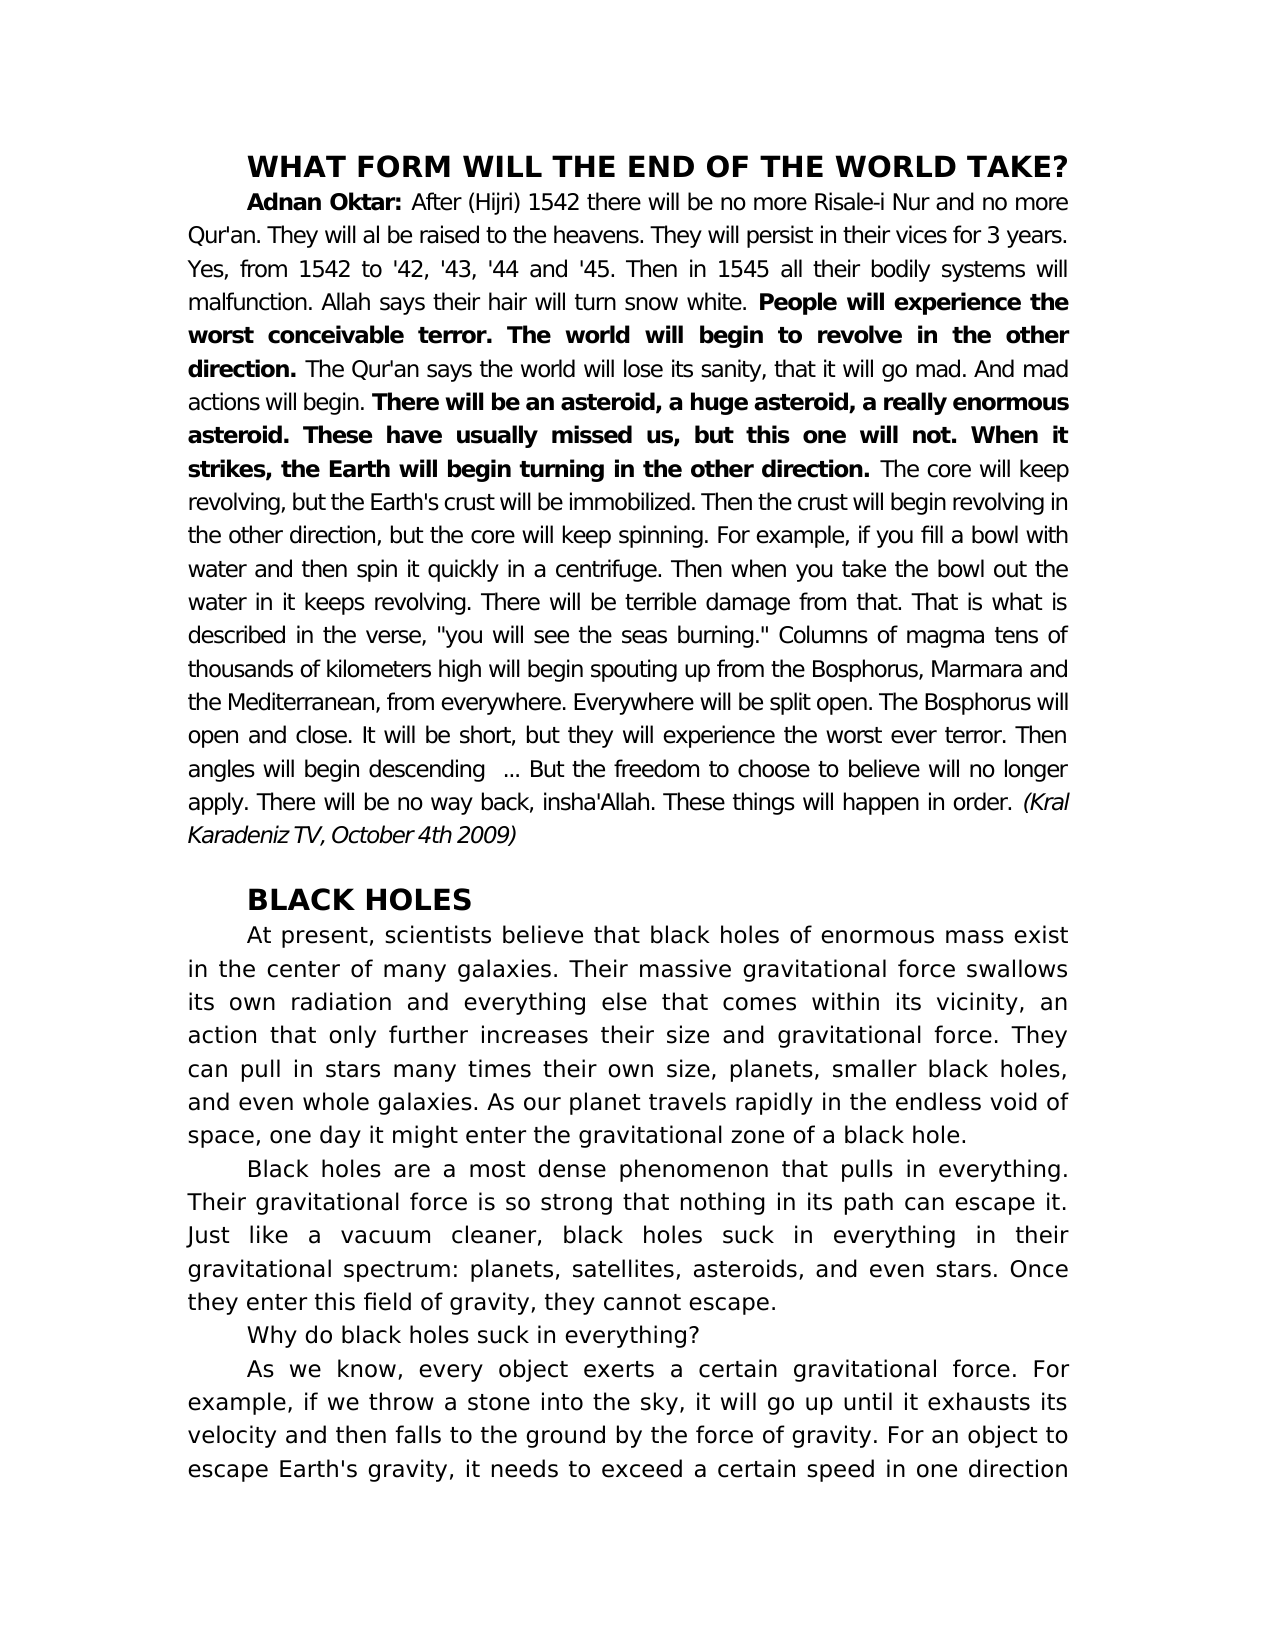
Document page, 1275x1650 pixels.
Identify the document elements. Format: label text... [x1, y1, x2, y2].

text As we know, every object exerts a certain gravitational force. For example, if we throw a stone into the sky, it will go up until it exhausts its velocity and then falls to the ground by the force of gravity. For an object to escape Earth's gravity, it needs to exceed a certain speed in one direction [187, 1351, 1070, 1484]
text Why do black holes suck in everything? [187, 1317, 1070, 1351]
text Black holes are a most dense phenomenon that pulls in everything. Their gravitational force is so strong that nothing in its path can escape it. Just like a vacuum cleaner, black holes suck in everything in their gravitational spectrum: planets, satellites, asteroids, and even stars. Once they enter this field of gravity, they cannot escape. [187, 1151, 1070, 1317]
text Adnan Oktar: After (Hijri) 1542 there will be no more Risale-i Nur and no more Qur'an. They will al be raised to the heavens. They will persist in their vices for 3 years. Yes, from 1542 to '42, '43, '44 and '45. Then in 1545 all their bodily systems will malfunction. Allah says their hair will turn snow white. People will experience the worst conceivable terror. The world will begin to revolve in the other direction. The Qur'an says the world will lose its sanity, that it will go mad. And mad actions will begin. There will be an asteroid, a huge asteroid, a really enormous asteroid. These have usually missed us, but this one will not. When it strikes, the Earth will begin turning in the other direction. The core will keep revolving, but the Earth's crust will be immobilized. Then the crust will begin revolving in the other direction, but the core will keep spinning. For example, if you fill a bowl with water and then spin it quickly in a centrifuge. Then when you take the bowl out the water in it keeps revolving. There will be terrible damage from that. That is what is described in the verse, "you will see the seas burning." Columns of magma tens of thousands of kilometers high will begin spouting up from the Bosphorus, Marmara and the Mediterranean, from everywhere. Everywhere will be split open. The Bosphorus will open and close. It will be short, but they will experience the worst ever terror. Then angles will begin descending ... But the freedom to choose to believe will no longer apply. There will be no way back, insha'Allah. These things will happen in order. (Kral Karadeniz TV, October 4th 2009) [187, 184, 1070, 851]
text WHAT FORM WILL THE END OF THE WORLD TAKE? [187, 150, 1070, 184]
text At present, scientists believe that black holes of enormous mass exist in the center of many galaxies. Their massive gravitational force swallows its own radiation and everything else that comes within its vicinity, an action that only further increases their size and gravitational force. They can pull in stars many times their own size, planets, smaller black holes, and even whole galaxies. As our planet travels rapidly in the endless void of space, one day it might enter the gravitational zone of a black hole. [187, 917, 1070, 1151]
text BLACK HOLES [187, 884, 1070, 917]
